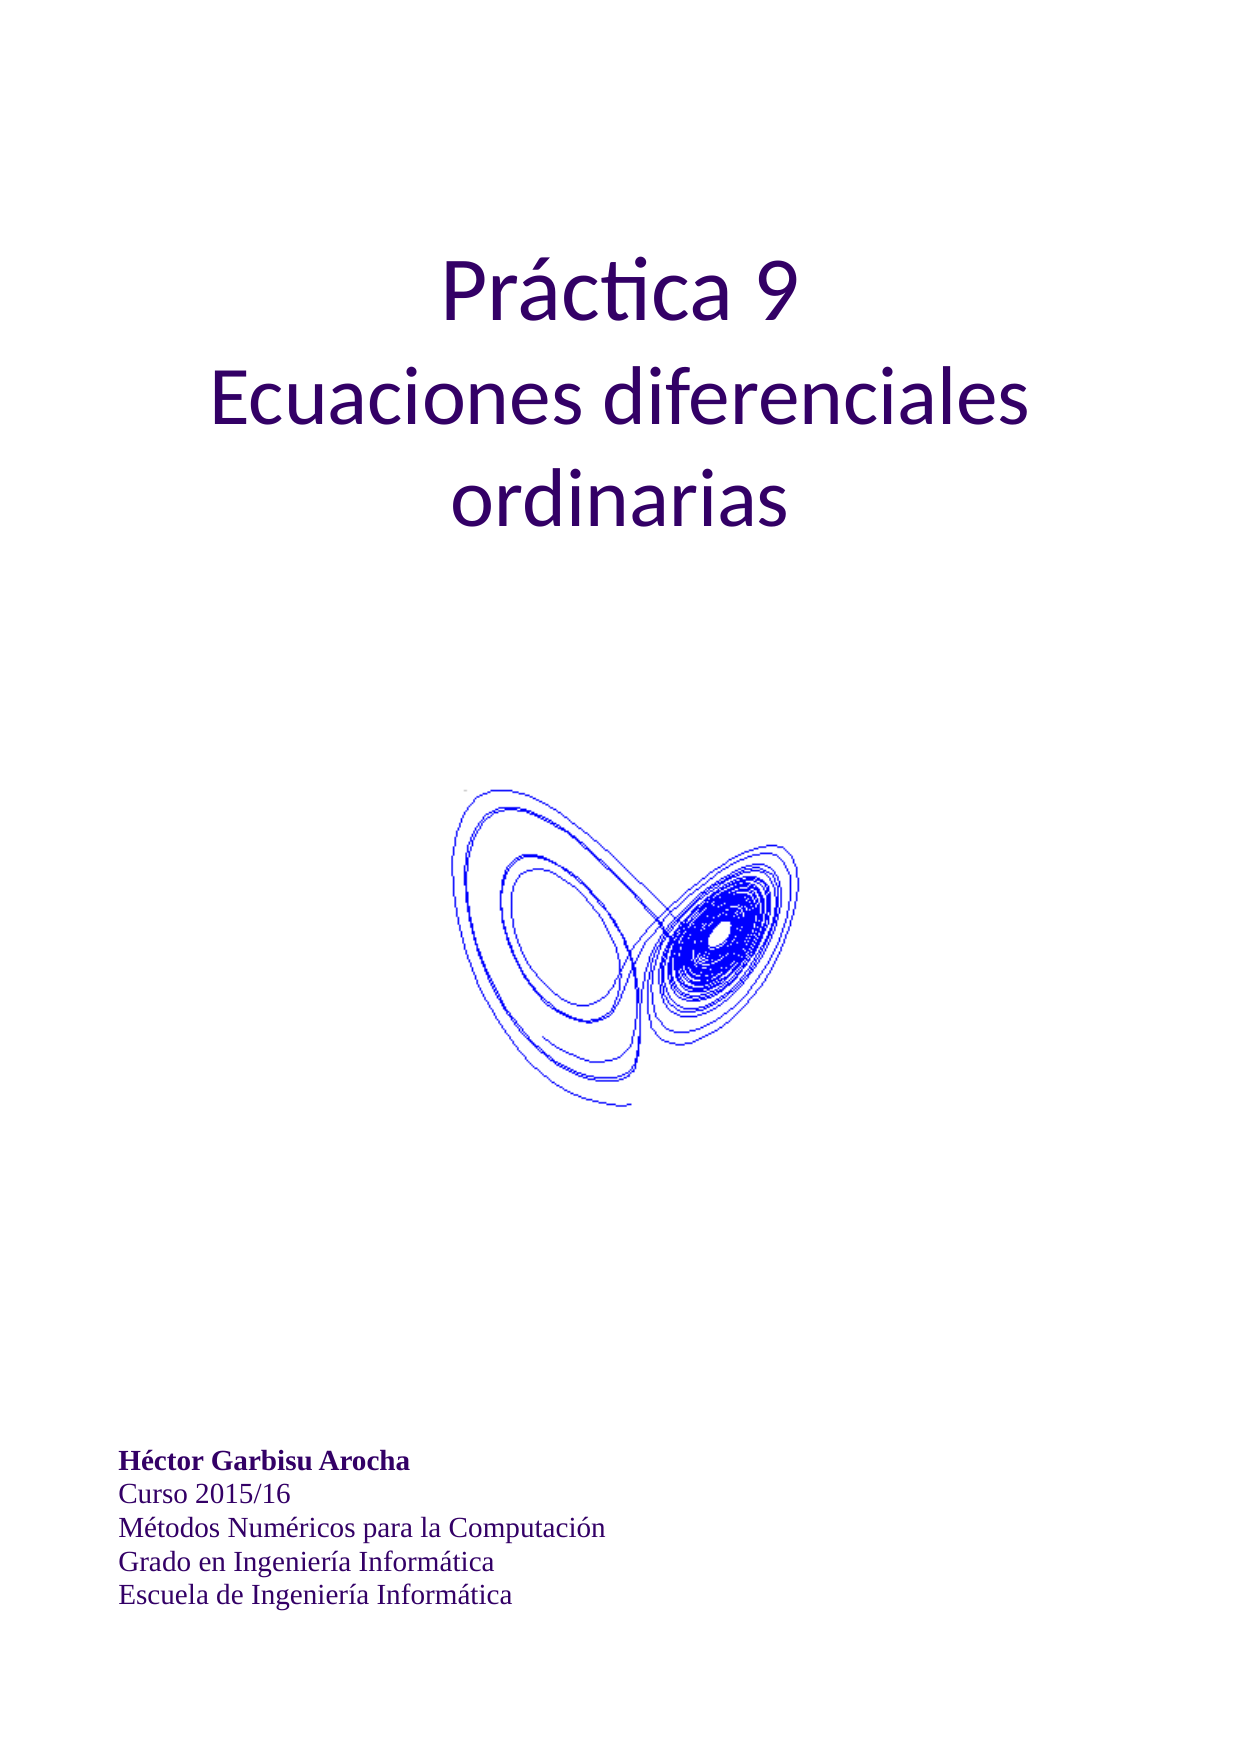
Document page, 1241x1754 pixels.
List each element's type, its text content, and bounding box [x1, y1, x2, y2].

text Métodos Numéricos para la Computación [118, 1510, 1122, 1544]
picture [414, 777, 826, 1129]
text Curso 2015/16 [118, 1477, 1122, 1510]
text Práctica 9 [118, 232, 1122, 343]
text Héctor Garbisu Arocha [118, 1443, 1122, 1477]
text Escuela de Ingeniería Informática [118, 1577, 1122, 1611]
text Ecuaciones diferenciales ordinarias [118, 343, 1122, 547]
text Grado en Ingeniería Informática [118, 1544, 1122, 1577]
